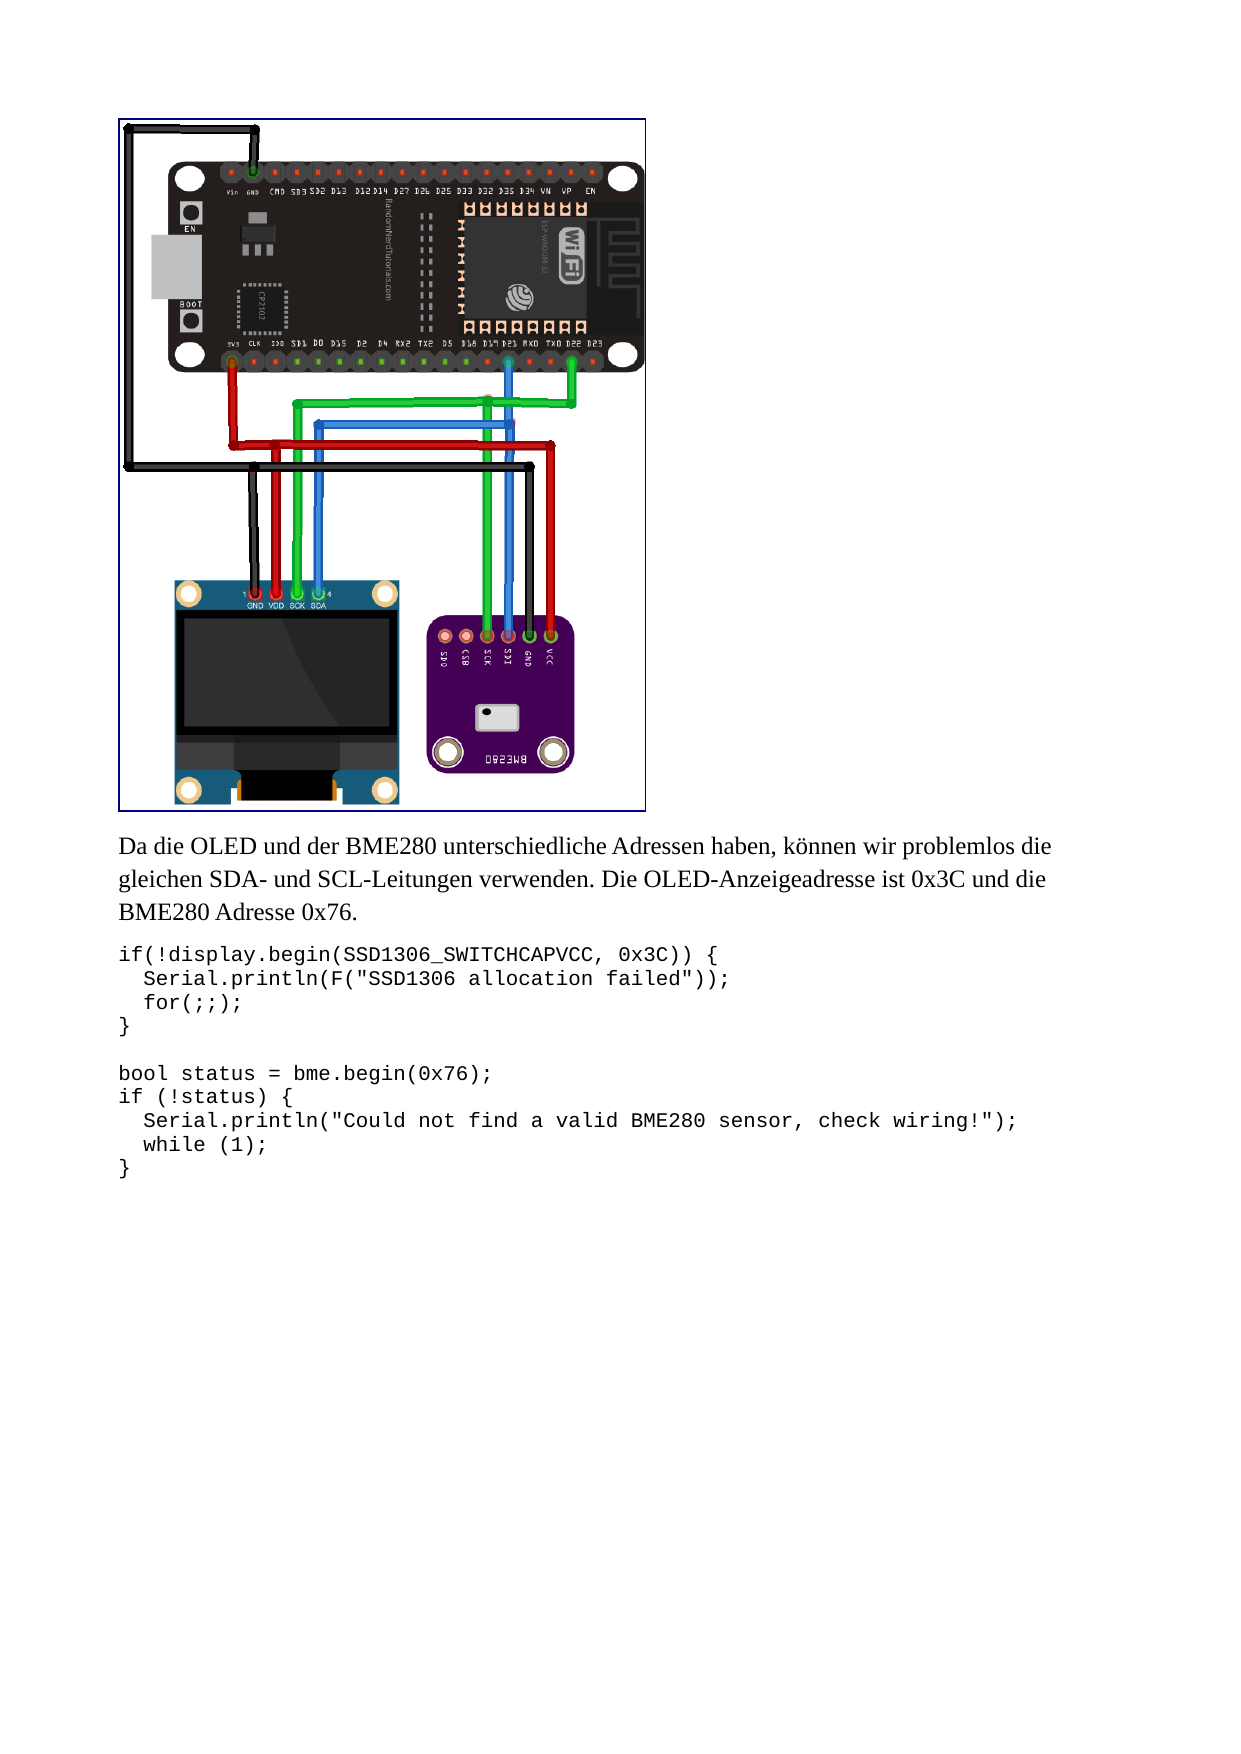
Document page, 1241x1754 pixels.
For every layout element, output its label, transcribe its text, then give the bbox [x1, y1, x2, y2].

text Da die OLED und der BME280 unterschiedliche Adressen haben, können wir problemlos die gleichen SDA- und SCL-Leitungen verwenden. Die OLED-Anzeigeadresse ist 0x3C und die BME280 Adresse 0x76. [118, 831, 1122, 926]
text if(!display.begin(SSD1306_SWITCHCAPVCC, 0x3C)) { [118, 944, 1122, 968]
text if (!status) { [118, 1086, 1122, 1110]
text Serial.println("Could not find a valid BME280 sensor, check wiring!"); [118, 1110, 1122, 1133]
text } [118, 1015, 1122, 1039]
text Serial.println(F("SSD1306 allocation failed")); [118, 968, 1122, 992]
text bool status = bme.begin(0x76); [118, 1063, 1122, 1086]
picture [120, 120, 645, 810]
text while (1); [118, 1133, 1122, 1157]
text for(;;); [118, 992, 1122, 1015]
text } [118, 1157, 1122, 1181]
